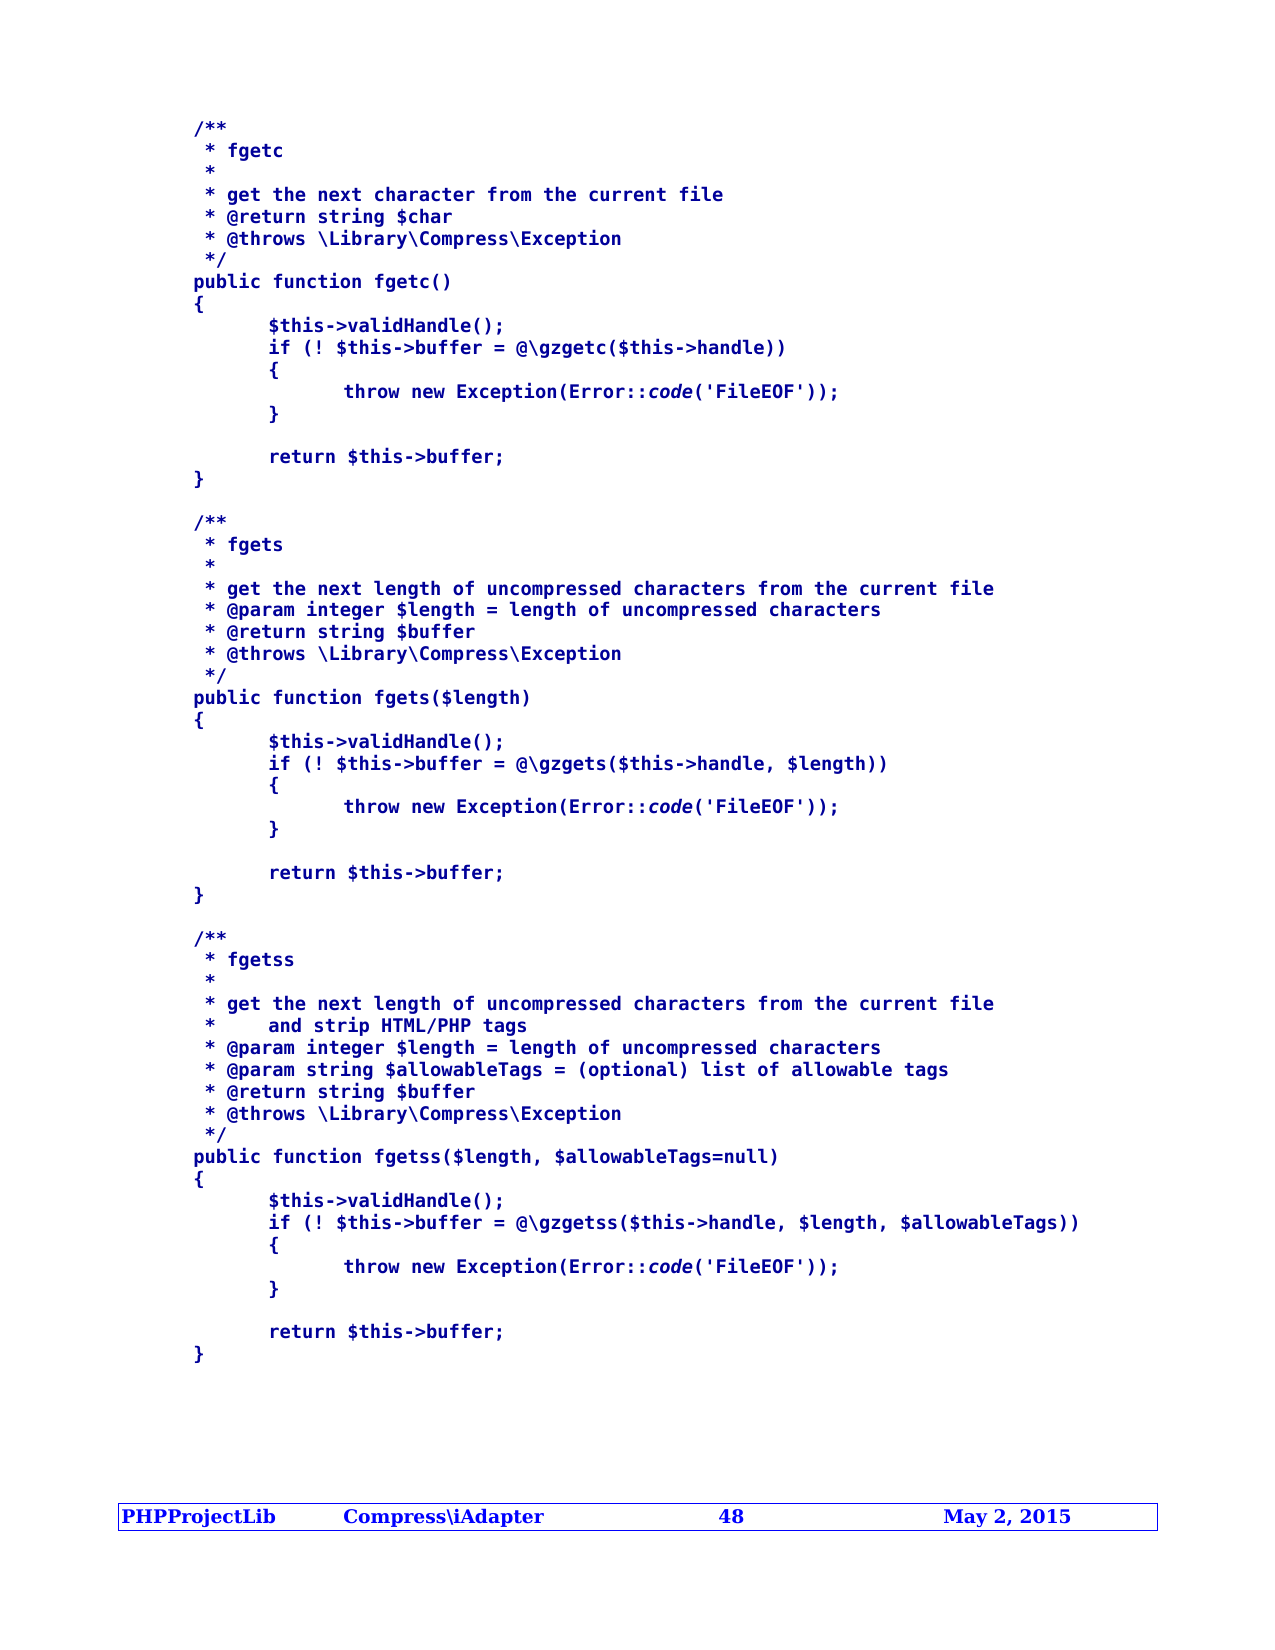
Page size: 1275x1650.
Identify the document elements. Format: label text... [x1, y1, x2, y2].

text return $this->buffer; [118, 1321, 1157, 1343]
text * get the next length of uncompressed characters from the current file [118, 577, 1157, 599]
text { [118, 709, 1157, 731]
text { [118, 359, 1157, 381]
text * @param integer $length = length of uncompressed characters [118, 1037, 1157, 1059]
text } [118, 1343, 1157, 1365]
text * @throws \Library\Compress\Exception [118, 643, 1157, 665]
text throw new Exception(Error::code('FileEOF')); [118, 381, 1157, 402]
text public function fgetc() [118, 271, 1157, 293]
text $this->validHandle(); [118, 731, 1157, 752]
text * @throws \Library\Compress\Exception [118, 227, 1157, 249]
text $this->validHandle(); [118, 315, 1157, 337]
text public function fgetss($length, $allowableTags=null) [118, 1146, 1157, 1168]
text throw new Exception(Error::code('FileEOF')); [118, 796, 1157, 818]
text * @param integer $length = length of uncompressed characters [118, 599, 1157, 621]
text if (! $this->buffer = @\gzgets($this->handle, $length)) [118, 752, 1157, 774]
text } [118, 1277, 1157, 1299]
text { [118, 1168, 1157, 1190]
text */ [118, 1124, 1157, 1146]
text * [118, 556, 1157, 577]
text { [118, 1234, 1157, 1256]
text * @return string $char [118, 206, 1157, 227]
text } [118, 818, 1157, 840]
text throw new Exception(Error::code('FileEOF')); [118, 1256, 1157, 1277]
text * get the next length of uncompressed characters from the current file [118, 993, 1157, 1015]
text return $this->buffer; [118, 446, 1157, 468]
text * fgets [118, 534, 1157, 556]
text /** [118, 118, 1157, 140]
text * and strip HTML/PHP tags [118, 1015, 1157, 1037]
text public function fgets($length) [118, 687, 1157, 709]
text * @param string $allowableTags = (optional) list of allowable tags [118, 1059, 1157, 1081]
text * [118, 162, 1157, 184]
text * fgetc [118, 140, 1157, 162]
text { [118, 293, 1157, 315]
text $this->validHandle(); [118, 1190, 1157, 1212]
text return $this->buffer; [118, 862, 1157, 884]
text /** [118, 512, 1157, 534]
text } [118, 468, 1157, 490]
text * @return string $buffer [118, 1081, 1157, 1102]
text } [118, 402, 1157, 424]
text * @throws \Library\Compress\Exception [118, 1102, 1157, 1124]
text * [118, 971, 1157, 993]
text * fgetss [118, 949, 1157, 971]
text */ [118, 249, 1157, 271]
text } [118, 884, 1157, 906]
text if (! $this->buffer = @\gzgetc($this->handle)) [118, 337, 1157, 359]
text * get the next character from the current file [118, 184, 1157, 206]
text */ [118, 665, 1157, 687]
text /** [118, 927, 1157, 949]
text if (! $this->buffer = @\gzgetss($this->handle, $length, $allowableTags)) [118, 1212, 1157, 1234]
text * @return string $buffer [118, 621, 1157, 643]
text { [118, 774, 1157, 796]
